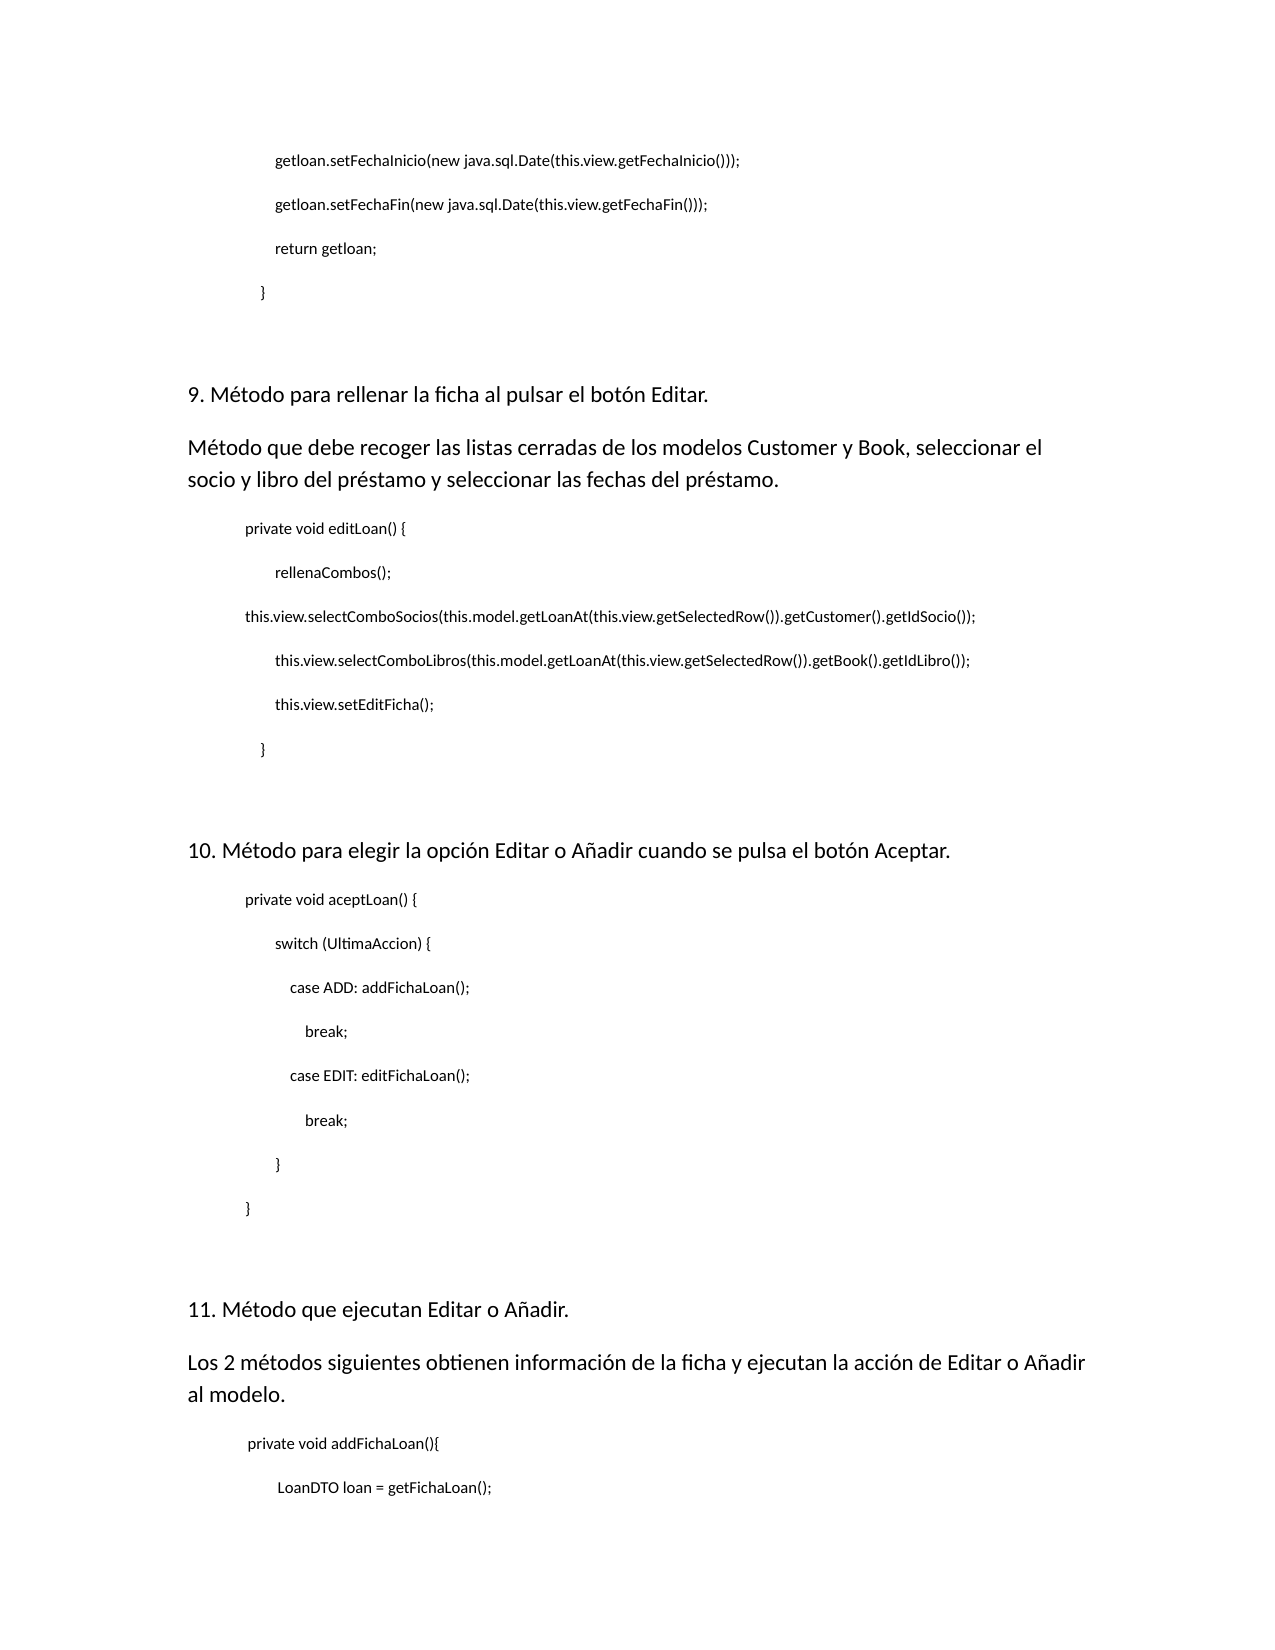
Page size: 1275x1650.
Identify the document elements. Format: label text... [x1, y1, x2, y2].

text rellenaCombos(); [245, 562, 1087, 582]
text return getloan; [245, 238, 1087, 259]
text this.view.selectComboSocios(this.model.getLoanAt(this.view.getSelectedRow()).getCustomer().getIdSocio()); [245, 606, 1087, 627]
text getloan.setFechaFin(new java.sql.Date(this.view.getFechaFin())); [245, 194, 1087, 214]
text LoanDTO loan = getFichaLoan(); [247, 1478, 1087, 1498]
text switch (UltimaAccion) { [245, 933, 1087, 953]
text } [245, 282, 1087, 303]
text this.view.selectComboLibros(this.model.getLoanAt(this.view.getSelectedRow()).getBook().getIdLibro()); [245, 650, 1087, 671]
text break; [245, 1110, 1087, 1130]
text } [245, 1198, 1087, 1218]
text getloan.setFechaInicio(new java.sql.Date(this.view.getFechaInicio())); [245, 150, 1087, 170]
text 10. Método para elegir la opción Editar o Añadir cuando se pulsa el botón Aceptar. [187, 836, 1087, 864]
text Método que debe recoger las listas cerradas de los modelos Customer y Book, seleccionar el socio y libro del préstamo y seleccionar las fechas del préstamo. [187, 433, 1087, 493]
text case ADD: addFichaLoan(); [245, 977, 1087, 998]
text Los 2 métodos siguientes obtienen información de la ficha y ejecutan la acción de Editar o Añadir al modelo. [187, 1348, 1087, 1408]
text private void addFichaLoan(){ [247, 1433, 1087, 1454]
text } [245, 739, 1087, 759]
text 11. Método que ejecutan Editar o Añadir. [187, 1295, 1087, 1323]
text 9. Método para rellenar la ficha al pulsar el botón Editar. [187, 380, 1087, 408]
text case EDIT: editFichaLoan(); [245, 1066, 1087, 1086]
text private void editLoan() { [245, 518, 1087, 538]
text } [245, 1154, 1087, 1174]
text this.view.setEditFicha(); [245, 694, 1087, 715]
text private void aceptLoan() { [245, 889, 1087, 909]
text break; [245, 1021, 1087, 1042]
